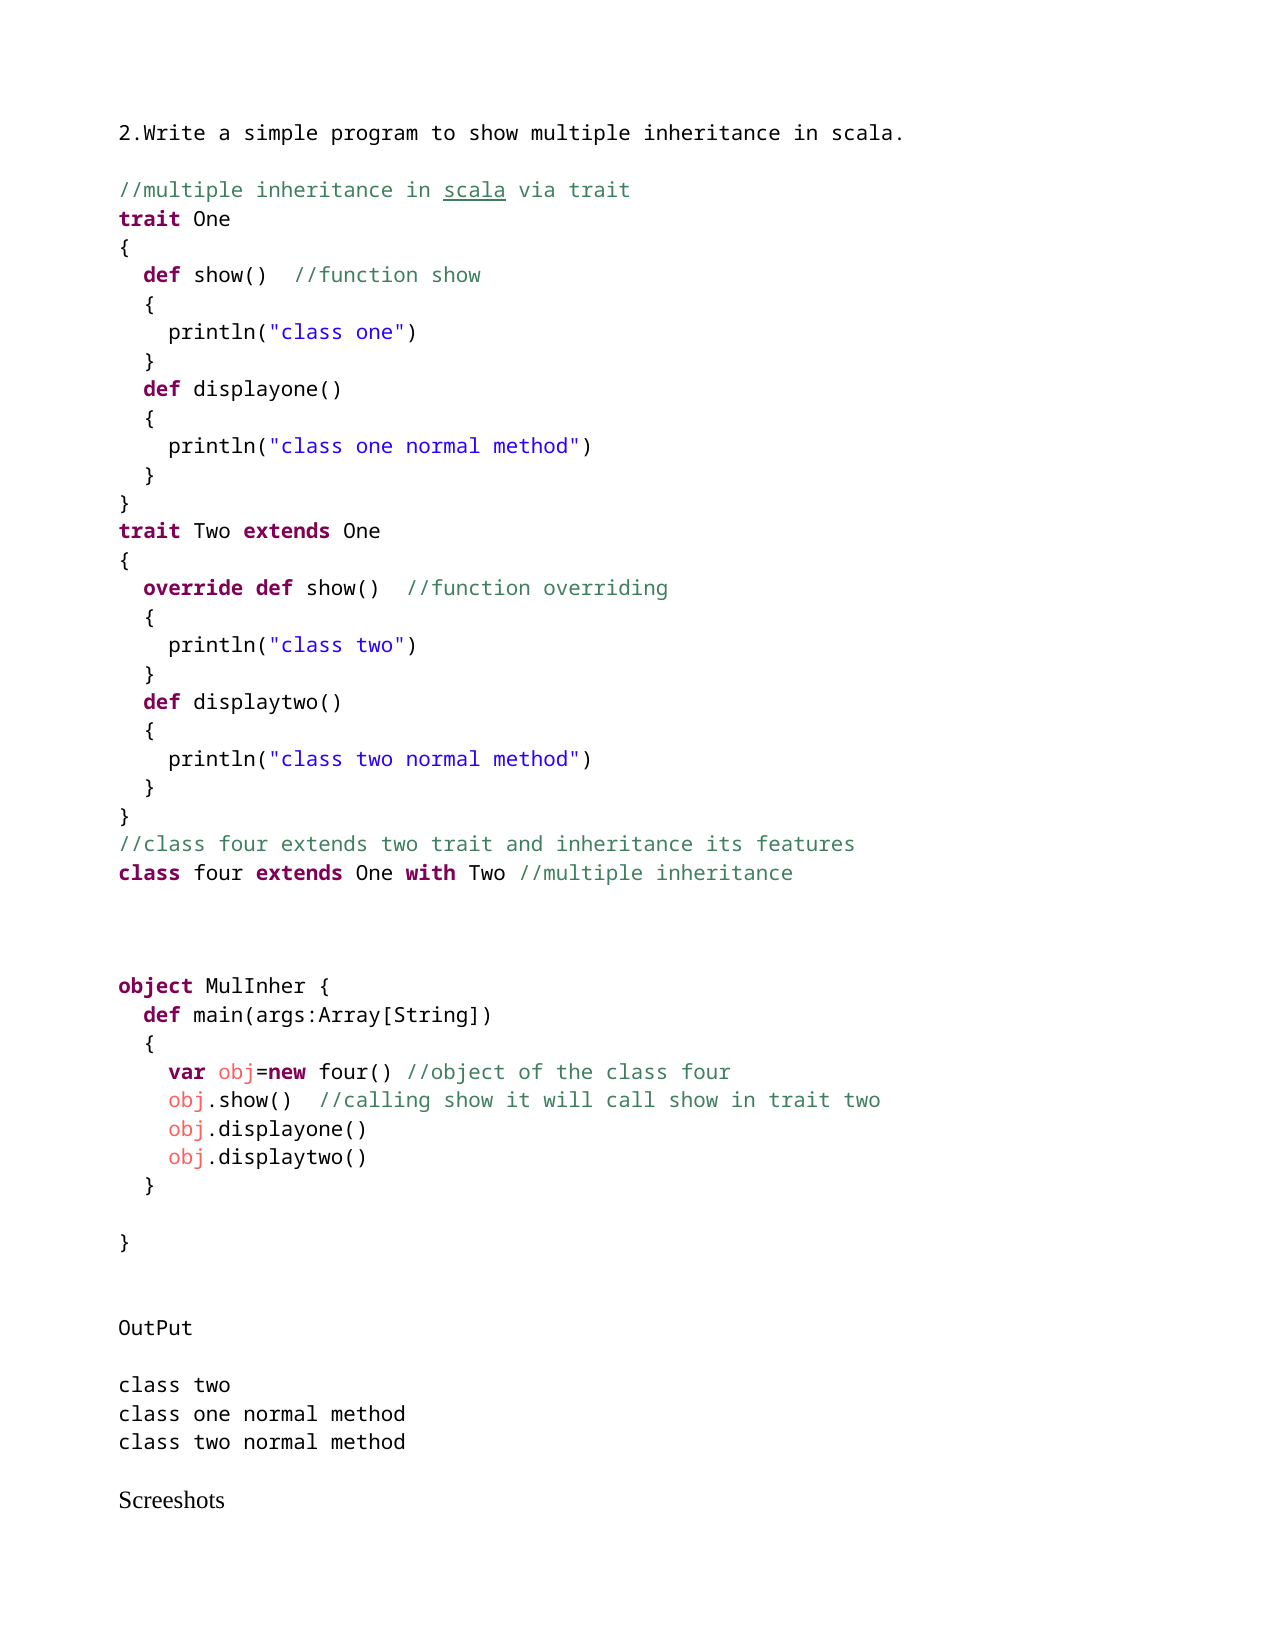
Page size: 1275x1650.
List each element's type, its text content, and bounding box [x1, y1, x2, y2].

text def displaytwo() [118, 687, 1157, 716]
text obj.displayone() [118, 1114, 1157, 1142]
text def main(args:Array[String]) [118, 1000, 1157, 1028]
text obj.displaytwo() [118, 1142, 1157, 1171]
text } [118, 1171, 1157, 1199]
text class one normal method [118, 1399, 1157, 1427]
text println("class two") [118, 630, 1157, 659]
text //class four extends two trait and inheritance its features [118, 829, 1157, 858]
text { [118, 403, 1157, 431]
text } [118, 488, 1157, 517]
text trait Two extends One [118, 517, 1157, 545]
text } [118, 772, 1157, 801]
text OutPut [118, 1313, 1157, 1342]
text { [118, 716, 1157, 744]
text class four extends One with Two //multiple inheritance [118, 858, 1157, 886]
text { [118, 1028, 1157, 1057]
text //multiple inheritance in scala via trait [118, 175, 1157, 204]
text { [118, 545, 1157, 573]
text 2.Write a simple program to show multiple inheritance in scala. [118, 118, 1157, 147]
text } [118, 346, 1157, 374]
text class two normal method [118, 1427, 1157, 1456]
text println("class two normal method") [118, 744, 1157, 772]
text } [118, 1227, 1157, 1256]
text { [118, 232, 1157, 261]
text } [118, 460, 1157, 488]
text Screeshots [118, 1485, 1157, 1513]
text obj.show() //calling show it will call show in trait two [118, 1085, 1157, 1114]
text println("class one") [118, 317, 1157, 346]
text def displayone() [118, 374, 1157, 403]
text class two [118, 1371, 1157, 1399]
text object MulInher { [118, 972, 1157, 1000]
text var obj=new four() //object of the class four [118, 1057, 1157, 1085]
text def show() //function show [118, 261, 1157, 289]
text trait One [118, 204, 1157, 232]
text override def show() //function overriding [118, 573, 1157, 602]
text } [118, 659, 1157, 687]
text { [118, 289, 1157, 317]
text } [118, 801, 1157, 829]
text { [118, 602, 1157, 630]
text println("class one normal method") [118, 431, 1157, 460]
